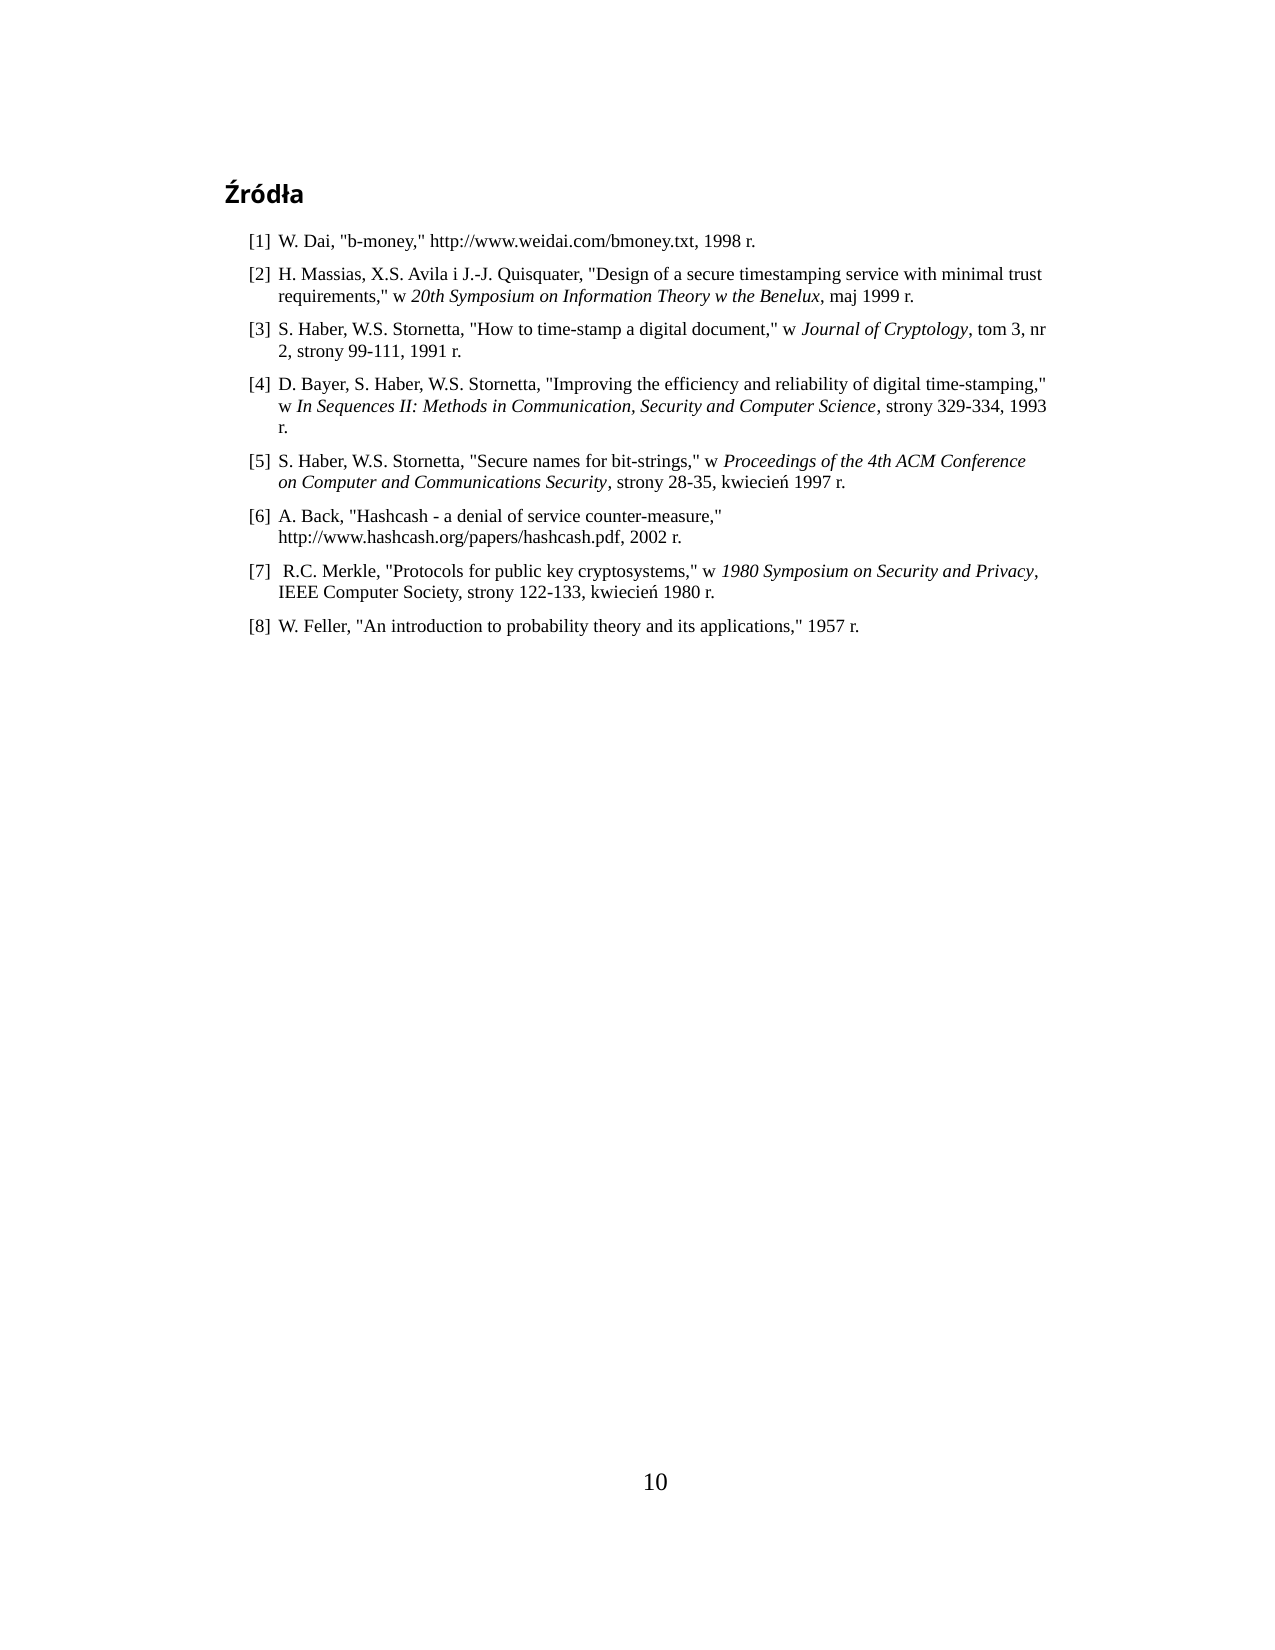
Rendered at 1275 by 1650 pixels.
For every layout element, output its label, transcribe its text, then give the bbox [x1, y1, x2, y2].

list W. Feller, "An introduction to probability theory and its applications," 1957 r. [249, 615, 1050, 636]
list D. Bayer, S. Haber, W.S. Stornetta, "Improving the efficiency and reliability of digital time-stamping," w In Sequences II: Methods in Communication, Security and Computer Science, strony 329-334, 1993 r. [249, 373, 1050, 438]
list S. Haber, W.S. Stornetta, "Secure names for bit-strings," w Proceedings of the 4th ACM Conference on Computer and Communications Security, strony 28-35, kwiecień 1997 r. [249, 450, 1050, 493]
list S. Haber, W.S. Stornetta, "How to time-stamp a digital document," w Journal of Cryptology, tom 3, nr 2, strony 99-111, 1991 r. [249, 318, 1050, 361]
list A. Back, "Hashcash - a denial of service counter-measure," http://www.hashcash.org/papers/hashcash.pdf, 2002 r. [249, 505, 1050, 548]
list R.C. Merkle, "Protocols for public key cryptosystems," w 1980 Symposium on Security and Privacy, IEEE Computer Society, strony 122-133, kwiecień 1980 r. [249, 560, 1050, 603]
subtitle Źródła [225, 177, 1050, 211]
list H. Massias, X.S. Avila i J.-J. Quisquater, "Design of a secure timestamping service with minimal trust requirements," w 20th Symposium on Information Theory w the Benelux, maj 1999 r. [249, 263, 1050, 306]
list W. Dai, "b-money," http://www.weidai.com/bmoney.txt, 1998 r. [249, 230, 1050, 251]
